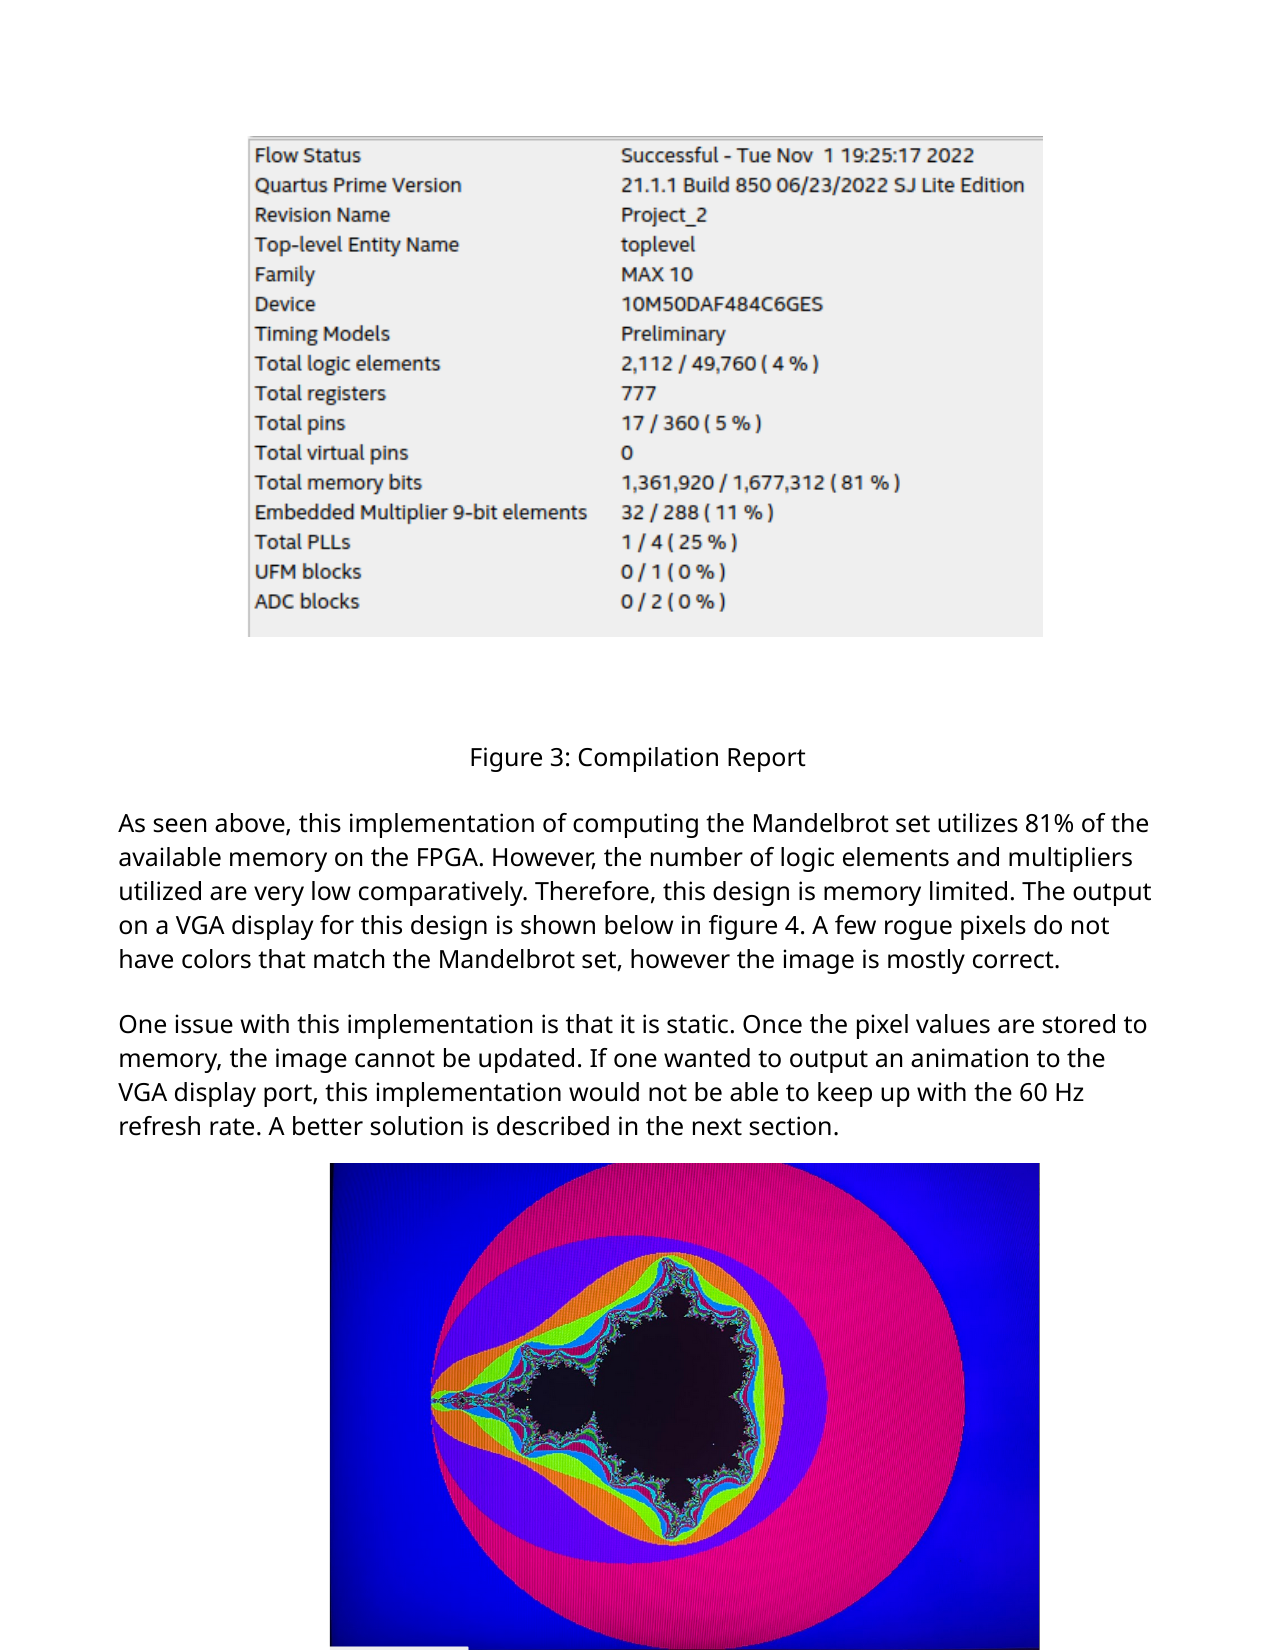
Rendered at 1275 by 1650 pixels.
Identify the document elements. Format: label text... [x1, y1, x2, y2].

text Figure 3: Compilation Report [118, 740, 1157, 774]
picture [329, 1163, 1040, 1650]
picture [247, 136, 1043, 637]
text As seen above, this implementation of computing the Mandelbrot set utilizes 81% of the available memory on the FPGA. However, the number of logic elements and multipliers utilized are very low comparatively. Therefore, this design is memory limited. The output on a VGA display for this design is shown below in figure 4. A few rogue pixels do not have colors that match the Mandelbrot set, however the image is mostly correct. [118, 805, 1157, 976]
text One issue with this implementation is that it is static. Once the pixel values are stored to memory, the image cannot be updated. If one wanted to output an animation to the VGA display port, this implementation would not be able to keep up with the 60 Hz refresh rate. A better solution is described in the next section. [118, 1007, 1157, 1143]
